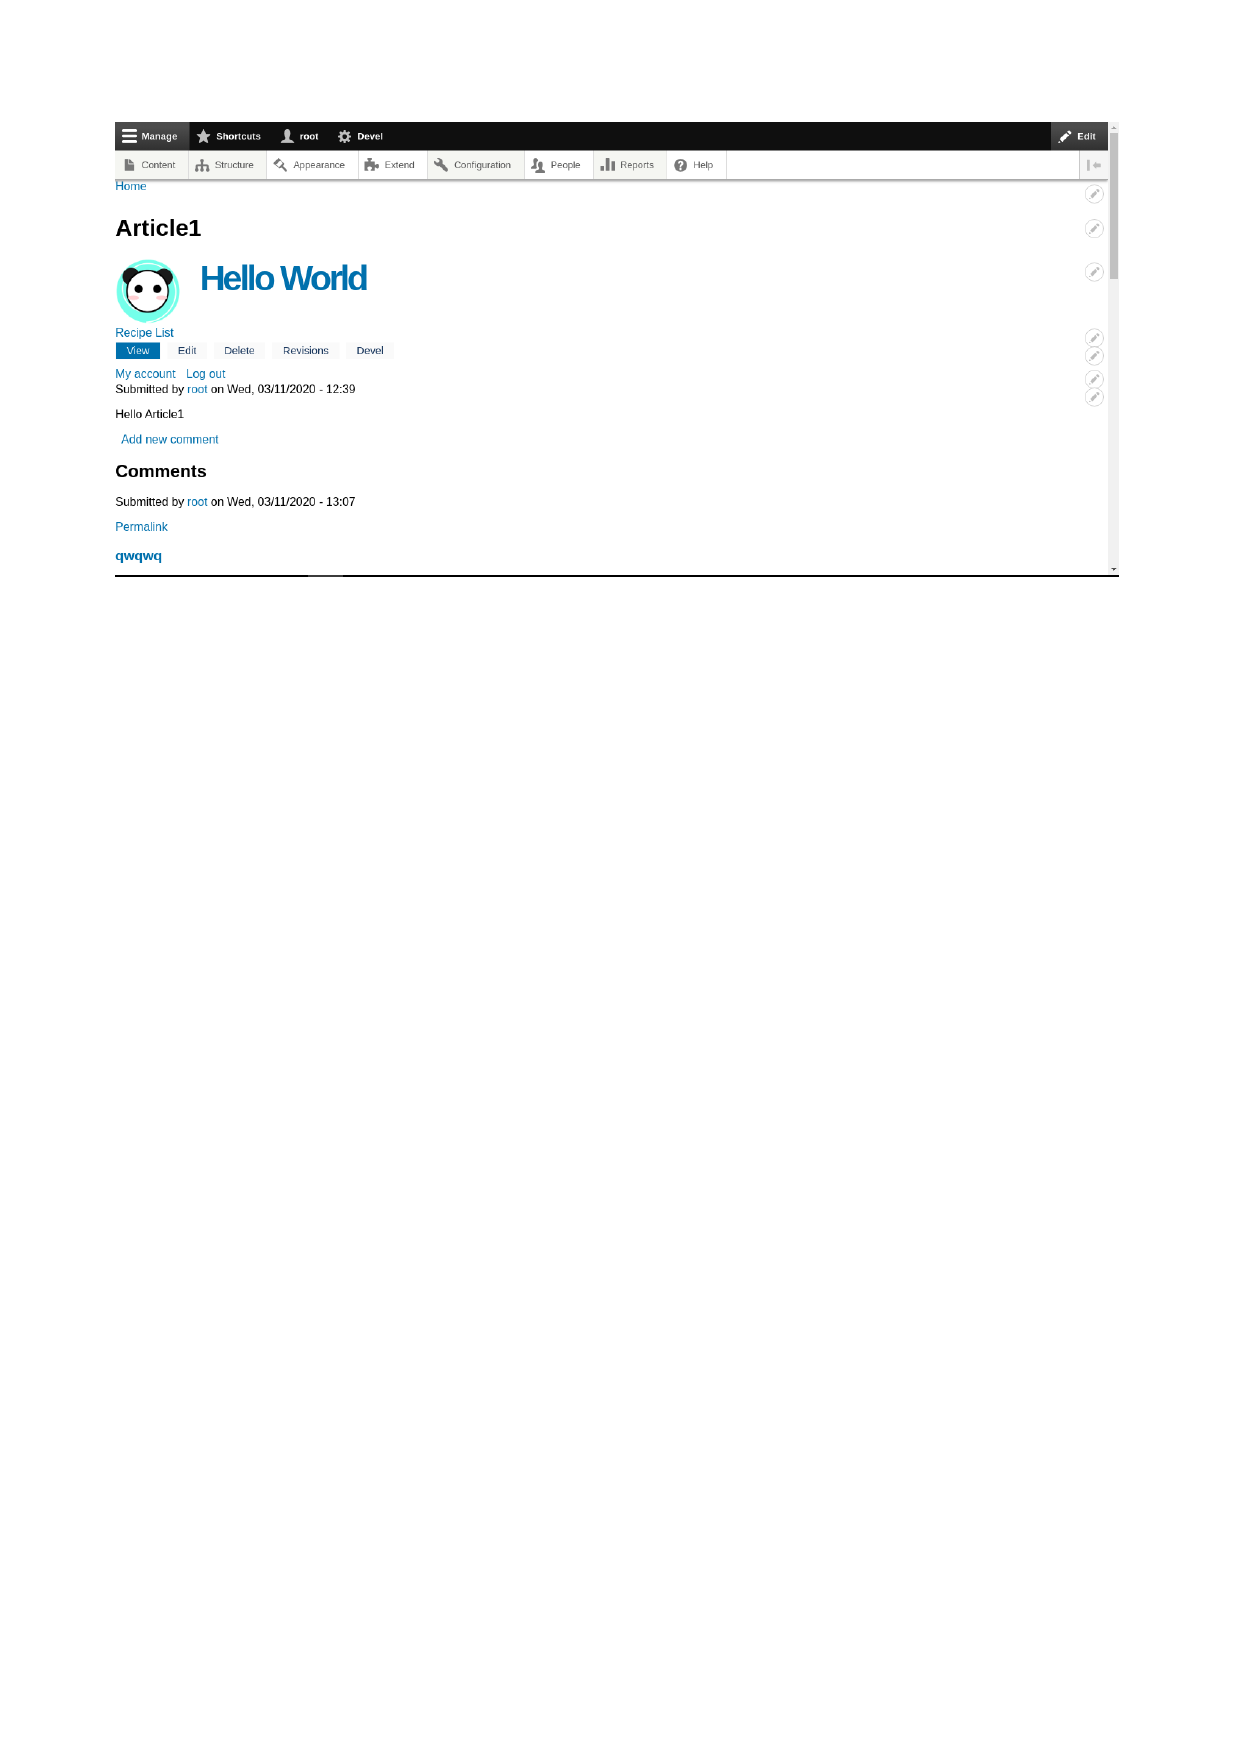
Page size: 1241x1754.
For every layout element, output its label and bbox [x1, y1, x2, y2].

picture [115, 122, 1119, 577]
